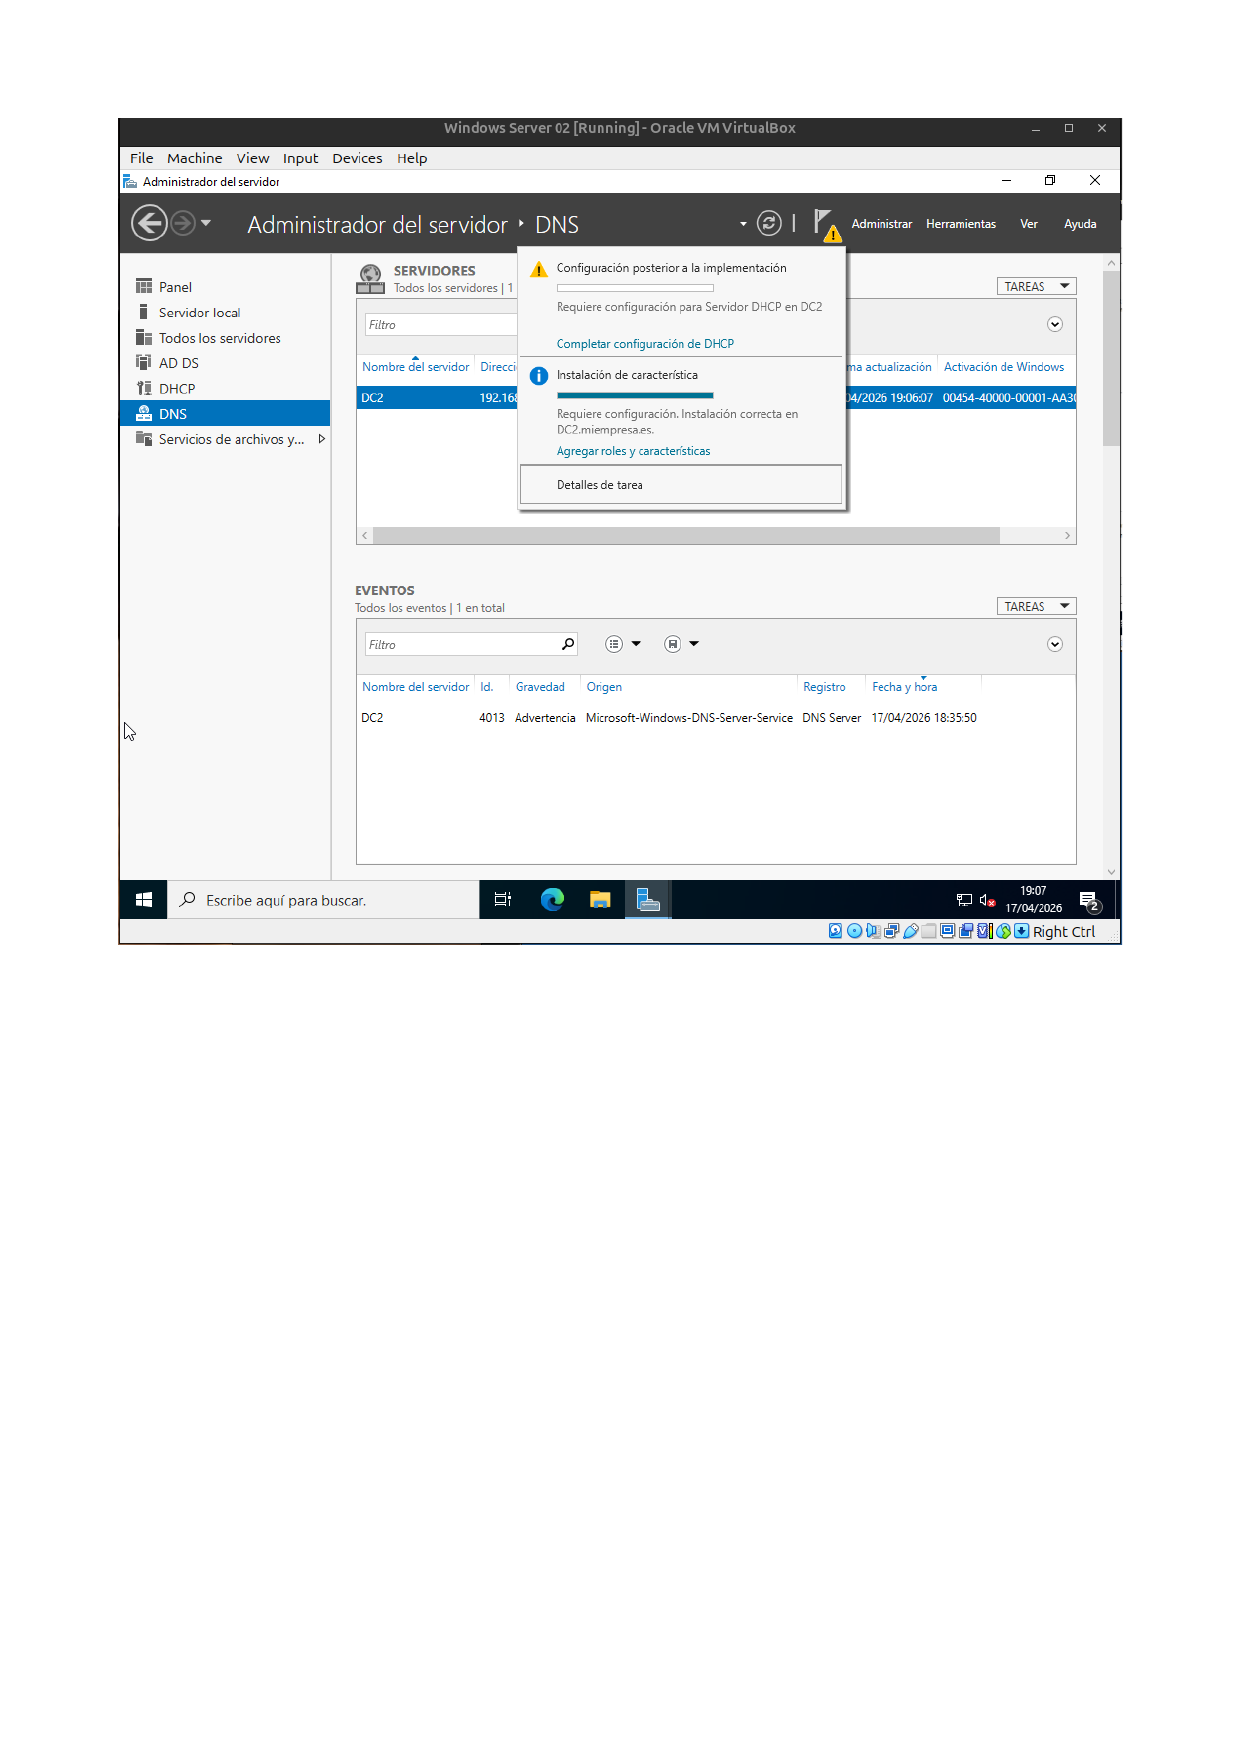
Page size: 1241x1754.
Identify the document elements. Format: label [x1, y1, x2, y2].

picture [118, 118, 1123, 945]
